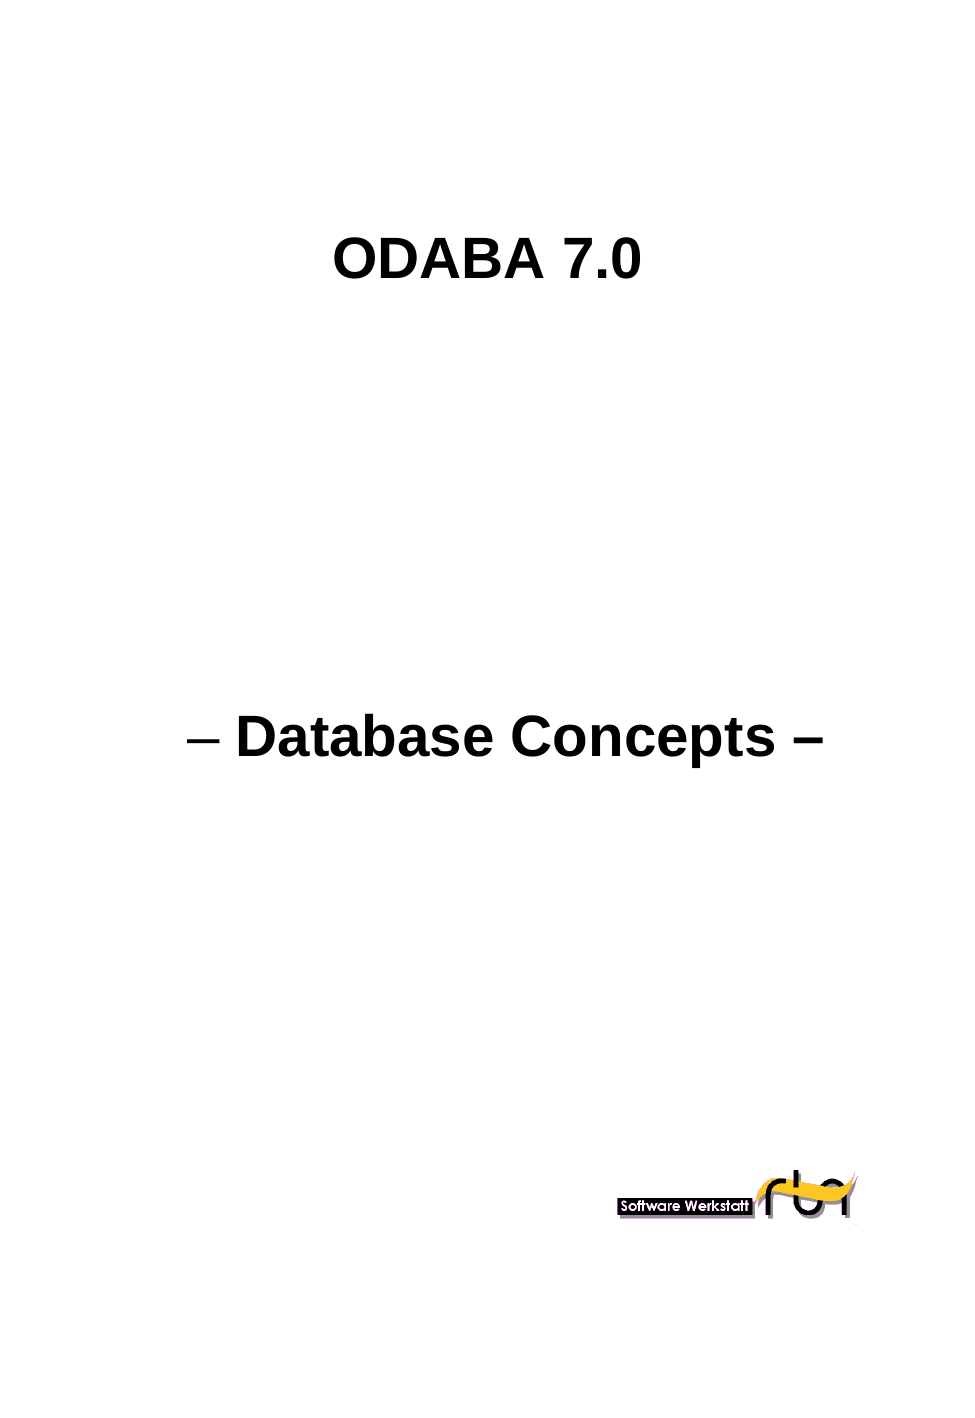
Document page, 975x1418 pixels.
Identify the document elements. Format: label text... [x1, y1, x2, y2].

list Database Concepts – [126, 704, 886, 769]
text ODABA 7.0 [89, 225, 886, 291]
picture [608, 1169, 870, 1254]
